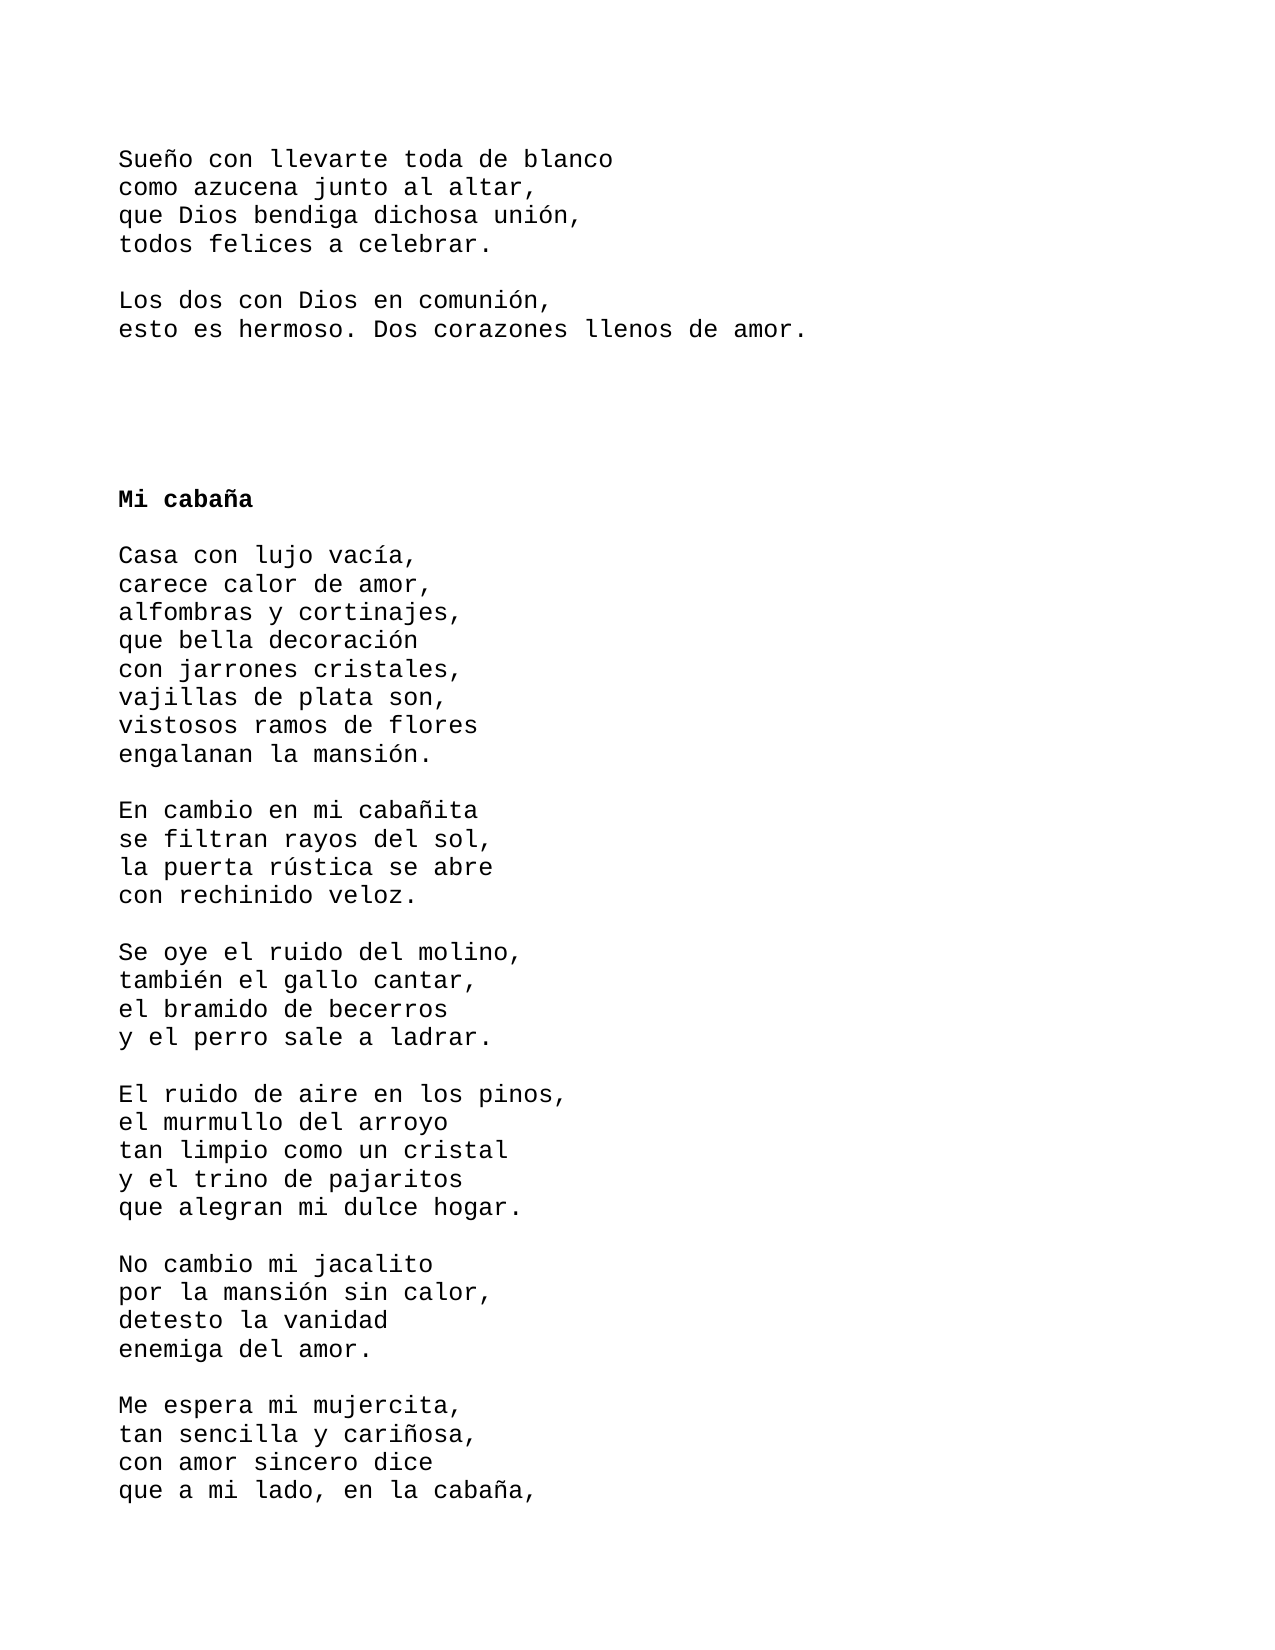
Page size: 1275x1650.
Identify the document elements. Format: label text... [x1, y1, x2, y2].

text Sueño con llevarte toda de blanco [118, 146, 1157, 175]
text el murmullo del arroyo [118, 1110, 1157, 1138]
text Casa con lujo vacía, [118, 543, 1157, 571]
text detesto la vanidad [118, 1308, 1157, 1336]
text El ruido de aire en los pinos, [118, 1081, 1157, 1110]
text Se oye el ruido del molino, [118, 940, 1157, 968]
text como azucena junto al altar, [118, 175, 1157, 203]
text que alegran mi dulce hogar. [118, 1195, 1157, 1223]
text se filtran rayos del sol, [118, 826, 1157, 855]
text tan sencilla y cariñosa, [118, 1421, 1157, 1450]
text carece calor de amor, [118, 571, 1157, 600]
text con jarrones cristales, [118, 656, 1157, 685]
text Los dos con Dios en comunión, [118, 288, 1157, 316]
text Mi cabaña [118, 486, 1157, 515]
text por la mansión sin calor, [118, 1280, 1157, 1308]
text y el perro sale a ladrar. [118, 1025, 1157, 1053]
text tan limpio como un cristal [118, 1138, 1157, 1166]
text En cambio en mi cabañita [118, 798, 1157, 826]
text que Dios bendiga dichosa unión, [118, 203, 1157, 231]
text con amor sincero dice [118, 1450, 1157, 1478]
text todos felices a celebrar. [118, 231, 1157, 260]
text alfombras y cortinajes, [118, 600, 1157, 628]
text que bella decoración [118, 628, 1157, 656]
text la puerta rústica se abre [118, 855, 1157, 883]
text el bramido de becerros [118, 996, 1157, 1025]
text No cambio mi jacalito [118, 1251, 1157, 1280]
text vajillas de plata son, [118, 685, 1157, 713]
text engalanan la mansión. [118, 741, 1157, 770]
text con rechinido veloz. [118, 883, 1157, 911]
text enemiga del amor. [118, 1336, 1157, 1365]
text vistosos ramos de flores [118, 713, 1157, 741]
text Me espera mi mujercita, [118, 1393, 1157, 1421]
text también el gallo cantar, [118, 968, 1157, 996]
text que a mi lado, en la cabaña, [118, 1478, 1157, 1506]
text esto es hermoso. Dos corazones llenos de amor. [118, 316, 1157, 345]
text y el trino de pajaritos [118, 1166, 1157, 1195]
